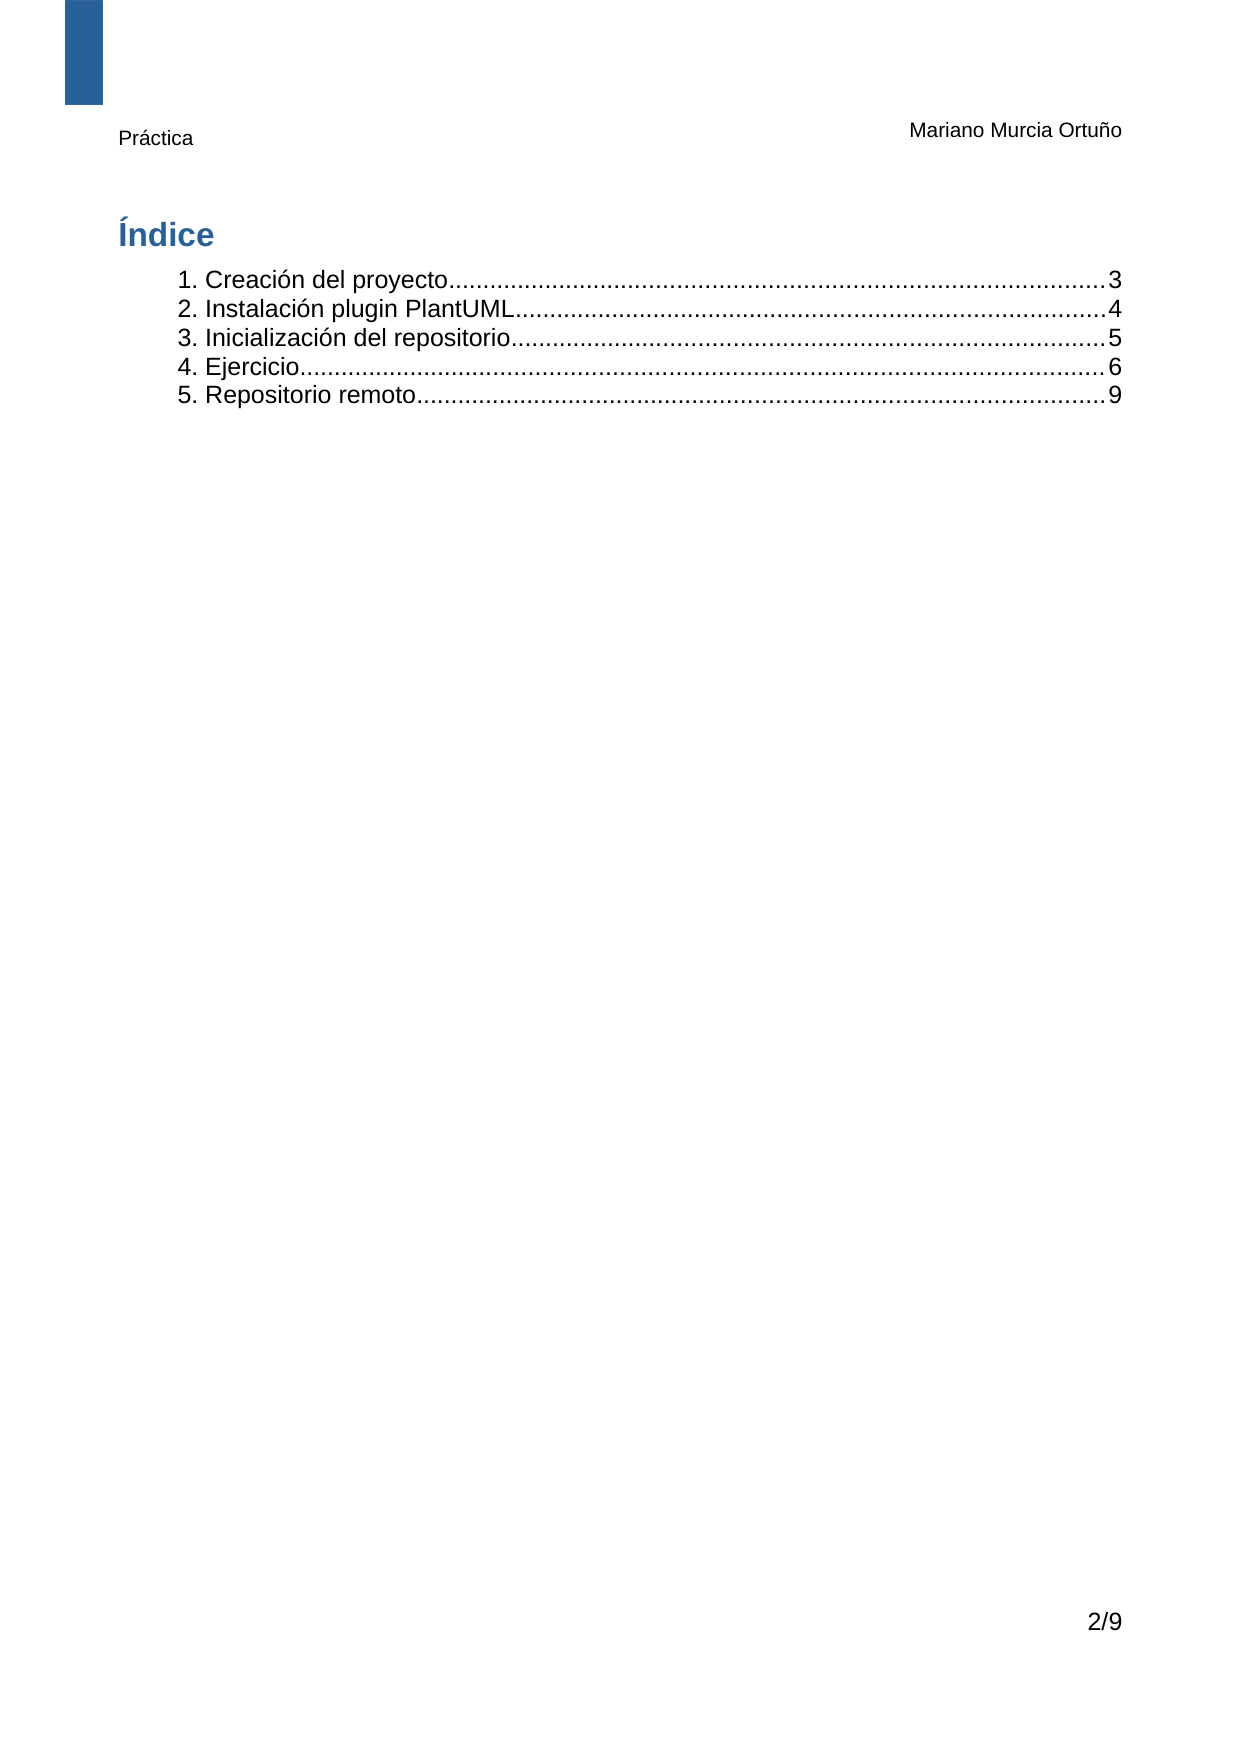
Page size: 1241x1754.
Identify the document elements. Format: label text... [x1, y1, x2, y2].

text 1. Creación del proyecto 3 [177, 266, 1122, 294]
text 3. Inicialización del repositorio 5 [177, 323, 1122, 352]
subtitle Índice [118, 214, 1122, 253]
text 4. Ejercicio 6 [177, 352, 1122, 381]
text 2. Instalación plugin PlantUML 4 [177, 294, 1122, 323]
text 5. Repositorio remoto 9 [177, 381, 1122, 409]
